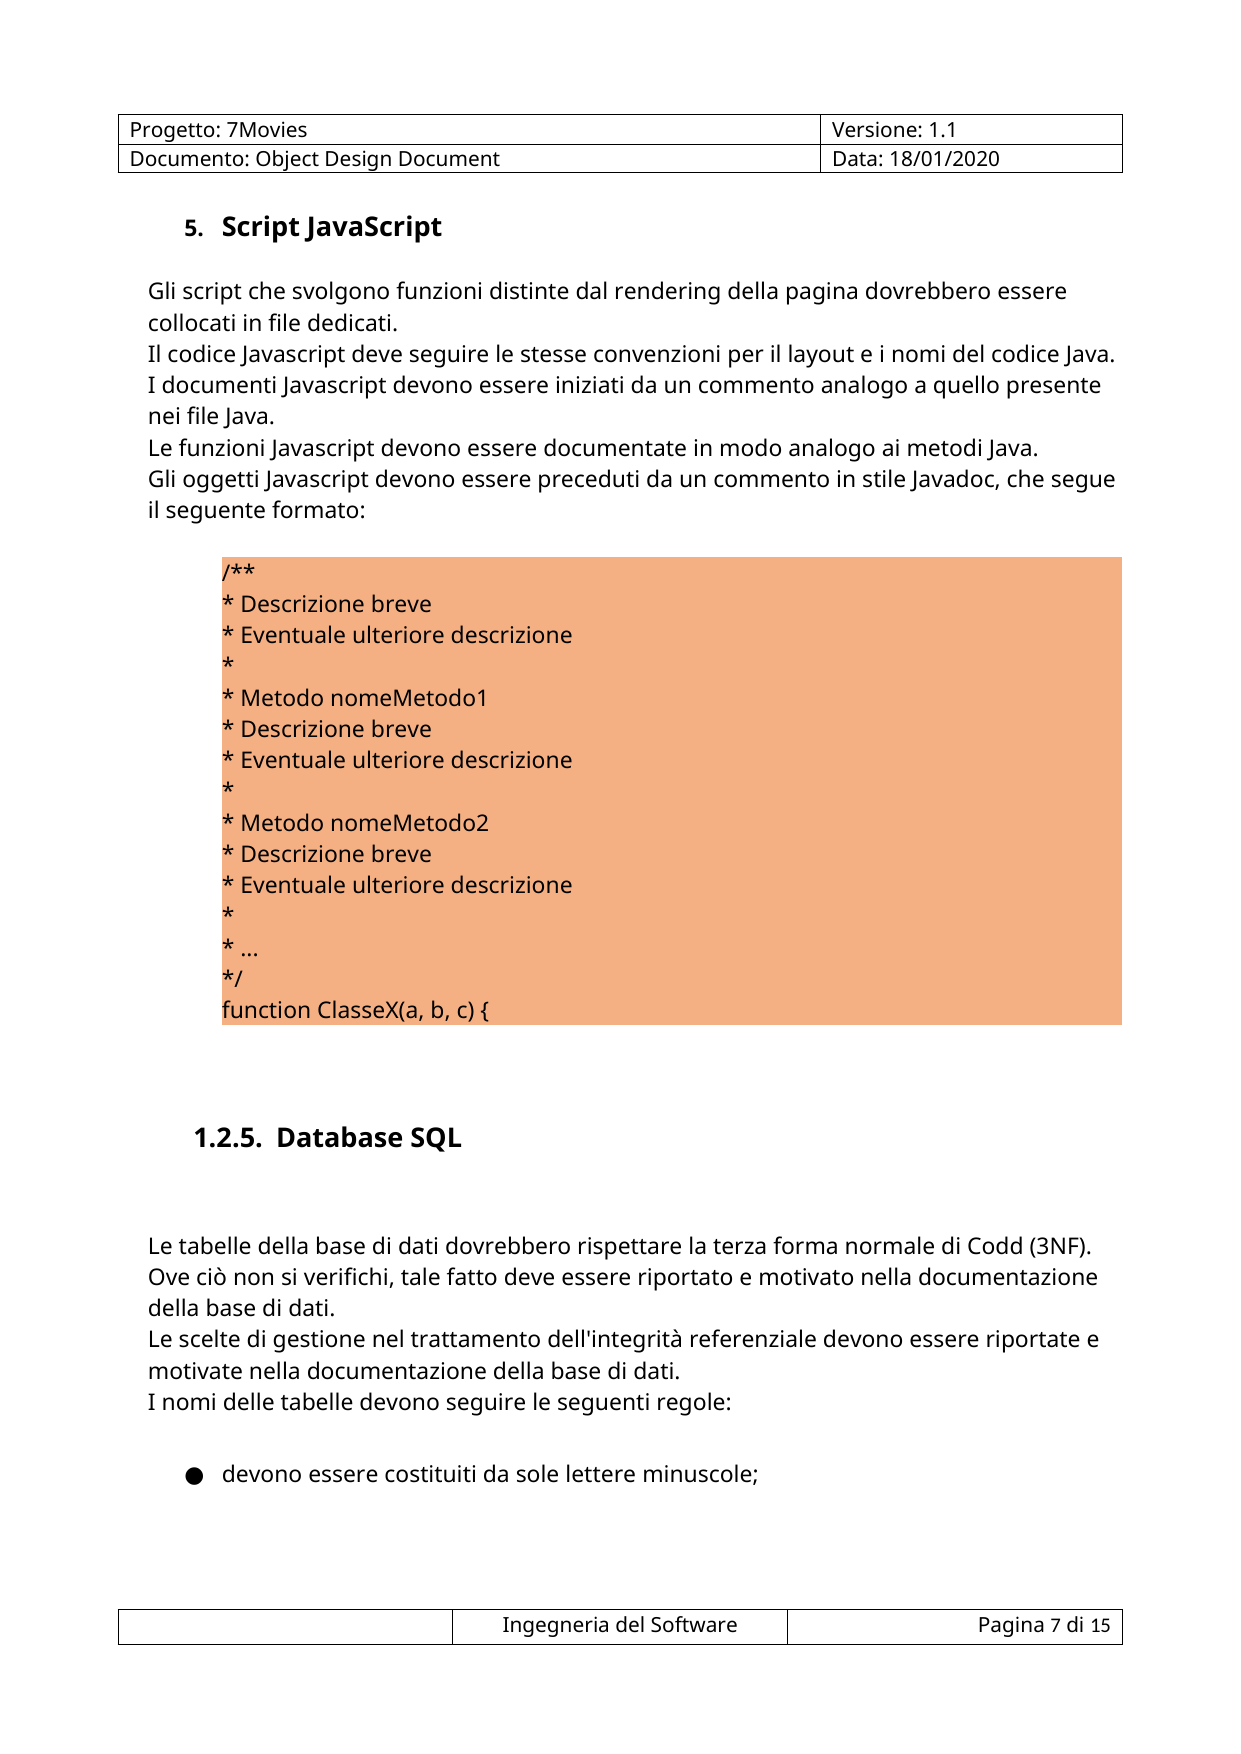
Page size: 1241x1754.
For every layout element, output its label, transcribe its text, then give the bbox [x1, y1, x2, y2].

text function ClasseX(a, b, c) { [222, 994, 1122, 1025]
text /** [222, 557, 1122, 588]
text I documenti Javascript devono essere iniziati da un commento analogo a quello presente nei file Java. [148, 369, 1122, 432]
text * [222, 775, 1122, 807]
text * ... [222, 932, 1122, 963]
text * Eventuale ulteriore descrizione [222, 744, 1122, 775]
text Le scelte di gestione nel trattamento dell'integrità referenziale devono essere riportate e motivate nella documentazione della base di dati. [148, 1323, 1122, 1386]
text * Eventuale ulteriore descrizione [222, 869, 1122, 900]
text * Eventuale ulteriore descrizione [222, 619, 1122, 650]
text I nomi delle tabelle devono seguire le seguenti regole: [148, 1386, 1122, 1417]
text * Metodo nomeMetodo2 [222, 807, 1122, 838]
text Le tabelle della base di dati dovrebbero rispettare la terza forma normale di Codd (3NF). Ove ciò non si verifichi, tale fatto deve essere riportato e motivato nella documentazione della base di dati. [148, 1230, 1122, 1323]
text */ [222, 963, 1122, 994]
text * Metodo nomeMetodo1 [222, 682, 1122, 713]
text Le funzioni Javascript devono essere documentate in modo analogo ai metodi Java. [148, 432, 1122, 463]
text Il codice Javascript deve seguire le stesse convenzioni per il layout e i nomi del codice Java. [148, 338, 1122, 369]
list devono essere costituiti da sole lettere minuscole; [184, 1448, 1122, 1495]
text Gli script che svolgono funzioni distinte dal rendering della pagina dovrebbero essere collocati in file dedicati. [148, 275, 1122, 338]
text * Descrizione breve [222, 838, 1122, 869]
text * [222, 650, 1122, 682]
text * Descrizione breve [222, 713, 1122, 744]
list Script JavaScript [184, 207, 1122, 244]
text * Descrizione breve [222, 588, 1122, 619]
list Database SQL [193, 1118, 1122, 1155]
text * [222, 900, 1122, 932]
text Gli oggetti Javascript devono essere preceduti da un commento in stile Javadoc, che segue il seguente formato: [148, 463, 1122, 525]
